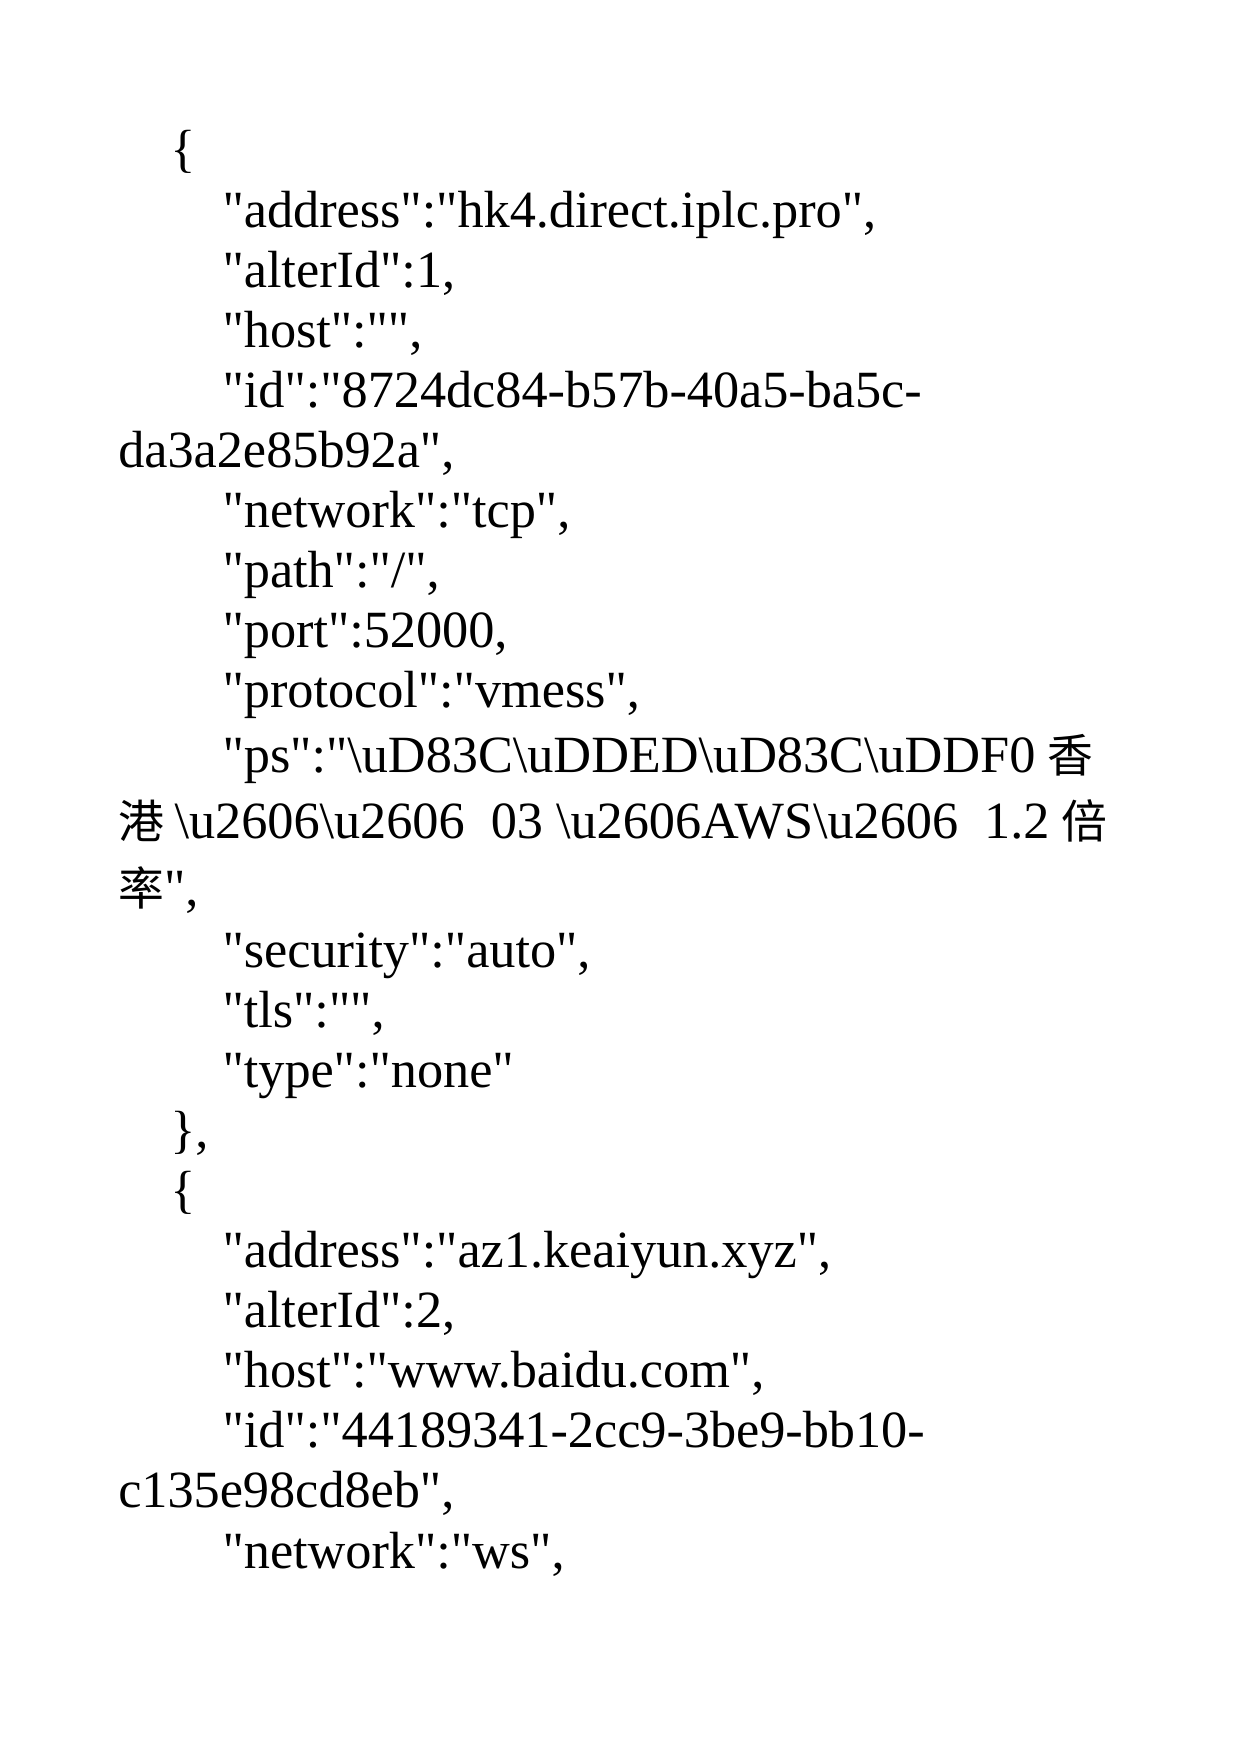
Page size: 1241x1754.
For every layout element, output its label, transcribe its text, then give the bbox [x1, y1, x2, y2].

text "network":"tcp", [118, 479, 1122, 539]
text "ps":"\uD83C\uDDED\uD83C\uDDF0香港 \u2606\u2606 03 \u2606AWS\u2606 1.2倍率", [118, 719, 1122, 918]
text "type":"none" [118, 1038, 1122, 1098]
text "address":"az1.keaiyun.xyz", [118, 1219, 1122, 1279]
text "path":"/", [118, 539, 1122, 599]
text "protocol":"vmess", [118, 659, 1122, 719]
text "security":"auto", [118, 918, 1122, 978]
text "alterId":2, [118, 1279, 1122, 1339]
text "port":52000, [118, 599, 1122, 659]
text "tls":"", [118, 978, 1122, 1038]
text "network":"ws", [118, 1519, 1122, 1579]
text "alterId":1, [118, 238, 1122, 298]
text "address":"hk4.direct.iplc.pro", [118, 178, 1122, 238]
text { [118, 1159, 1122, 1219]
text "id":"8724dc84-b57b-40a5-ba5c-da3a2e85b92a", [118, 358, 1122, 479]
text "host":"www.baidu.com", [118, 1339, 1122, 1399]
text { [118, 118, 1122, 178]
text }, [118, 1098, 1122, 1159]
text "id":"44189341-2cc9-3be9-bb10-c135e98cd8eb", [118, 1399, 1122, 1519]
text "host":"", [118, 298, 1122, 358]
